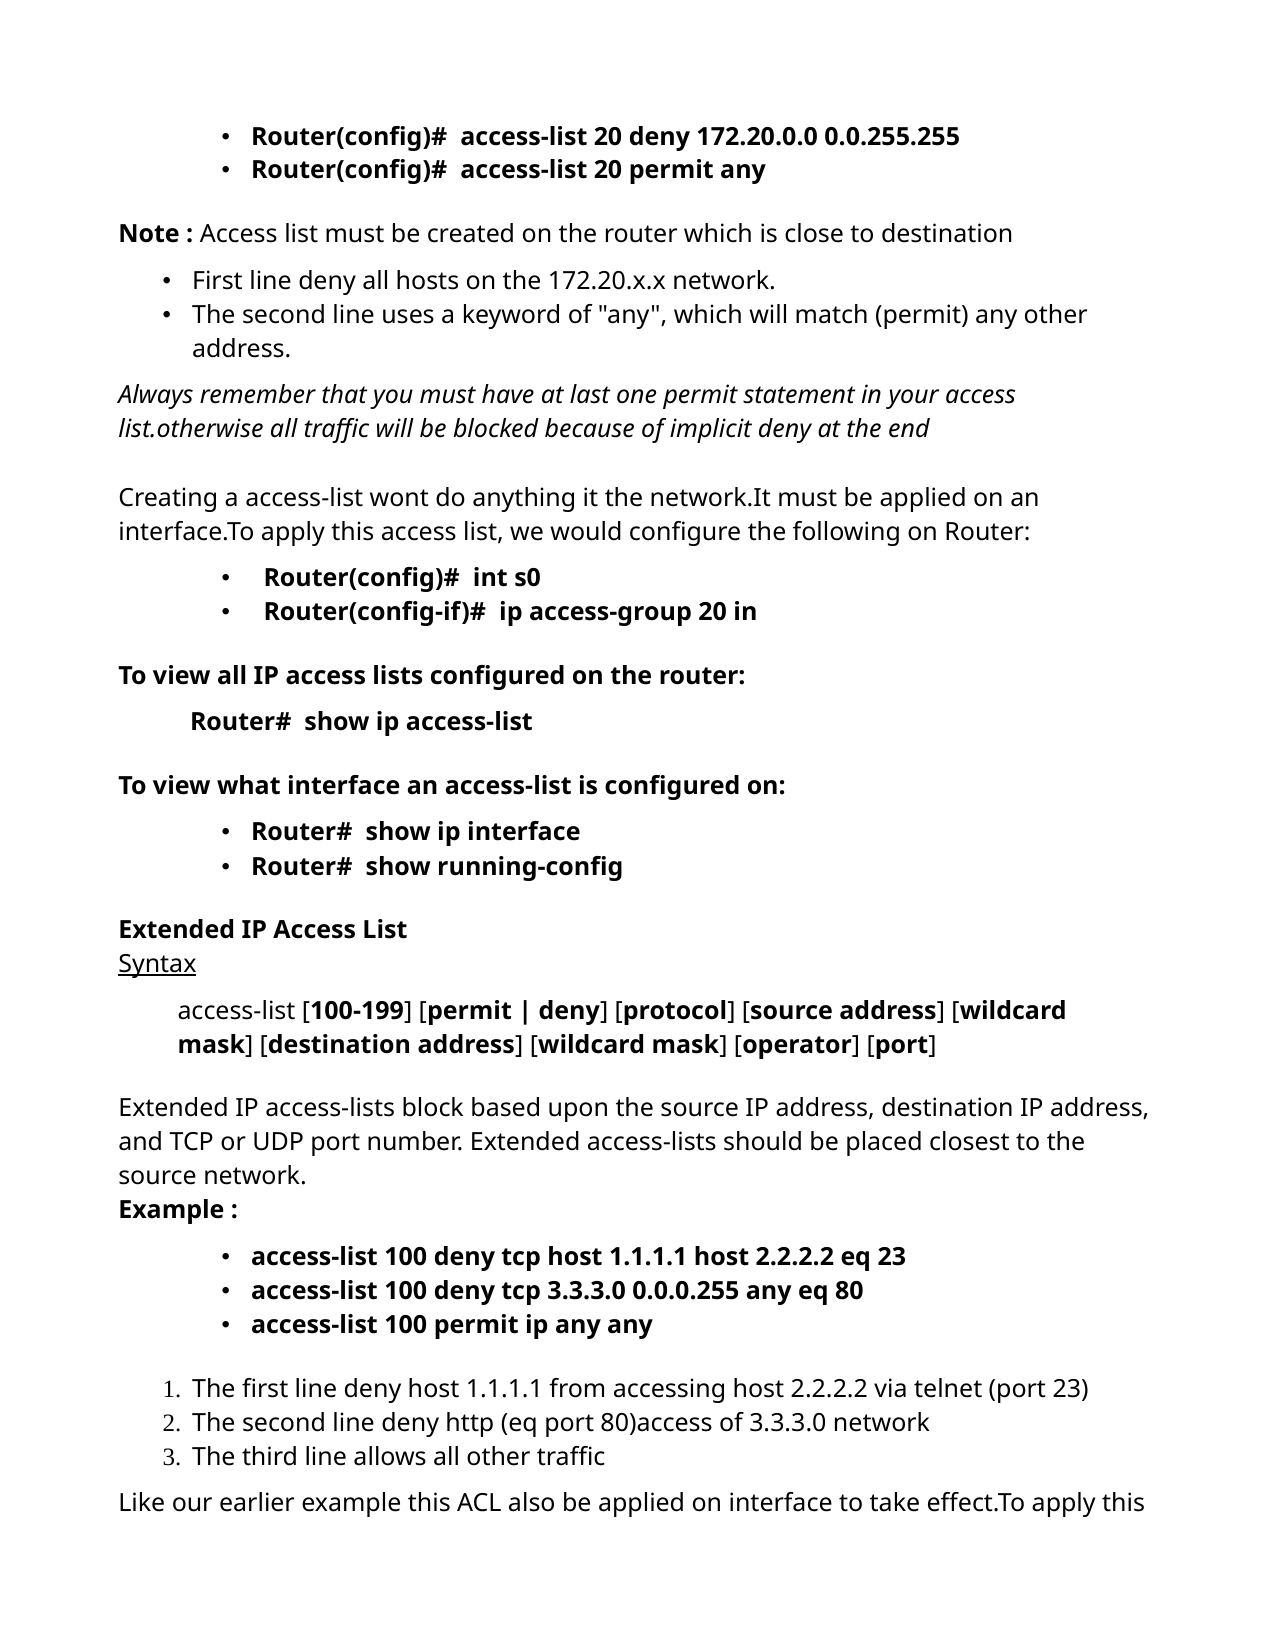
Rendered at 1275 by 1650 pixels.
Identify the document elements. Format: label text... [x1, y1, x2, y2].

list access-list 100 deny tcp 3.3.3.0 0.0.0.255 any eq 80 [221, 1273, 1098, 1307]
list First line deny all hosts on the 172.20.x.x network. [162, 262, 1157, 296]
list The second line deny http (eq port 80)access of 3.3.3.0 network [162, 1404, 1157, 1438]
list Router(config)# access-list 20 deny 172.20.0.0 0.0.255.255 [221, 118, 1098, 152]
list Router(config-if)# ip access-group 20 in [221, 594, 1098, 628]
list The third line allows all other traffic [162, 1438, 1157, 1472]
list The second line uses a keyword of "any", which will match (permit) any other address. [162, 296, 1157, 364]
text Extended IP Access List Syntax [118, 912, 1157, 980]
list Router(config)# int s0 [221, 560, 1098, 594]
text access-list [100-199] [permit | deny] [protocol] [source address] [wildcard mask] [destination address] [wildcard mask] [operator] [port] [177, 992, 1098, 1060]
list The first line deny host 1.1.1.1 from accessing host 2.2.2.2 via telnet (port 23) [162, 1370, 1157, 1404]
text Router# show ip access-list [177, 704, 1098, 738]
text Like our earlier example this ACL also be applied on interface to take effect.To apply this [118, 1485, 1157, 1519]
text Extended IP access-lists block based upon the source IP address, destination IP address, and TCP or UDP port number. Extended access-lists should be placed closest to the source network. Example : [118, 1090, 1157, 1226]
list Router# show ip interface [221, 814, 1098, 848]
text Note : Access list must be created on the router which is close to destination [118, 216, 1157, 250]
list access-list 100 deny tcp host 1.1.1.1 host 2.2.2.2 eq 23 [221, 1239, 1098, 1273]
list Router(config)# access-list 20 permit any [221, 152, 1098, 186]
text Always remember that you must have at last one permit statement in your access list.otherwise all traffic will be blocked because of implicit deny at the end Creating a access-list wont do anything it the network.It must be applied on an interface.To apply this access list, we would configure the following on Router: [118, 377, 1157, 547]
text To view all IP access lists configured on the router: [118, 657, 1157, 691]
list access-list 100 permit ip any any [221, 1307, 1098, 1341]
list Router# show running-config [221, 848, 1098, 882]
text To view what interface an access-list is configured on: [118, 767, 1157, 802]
